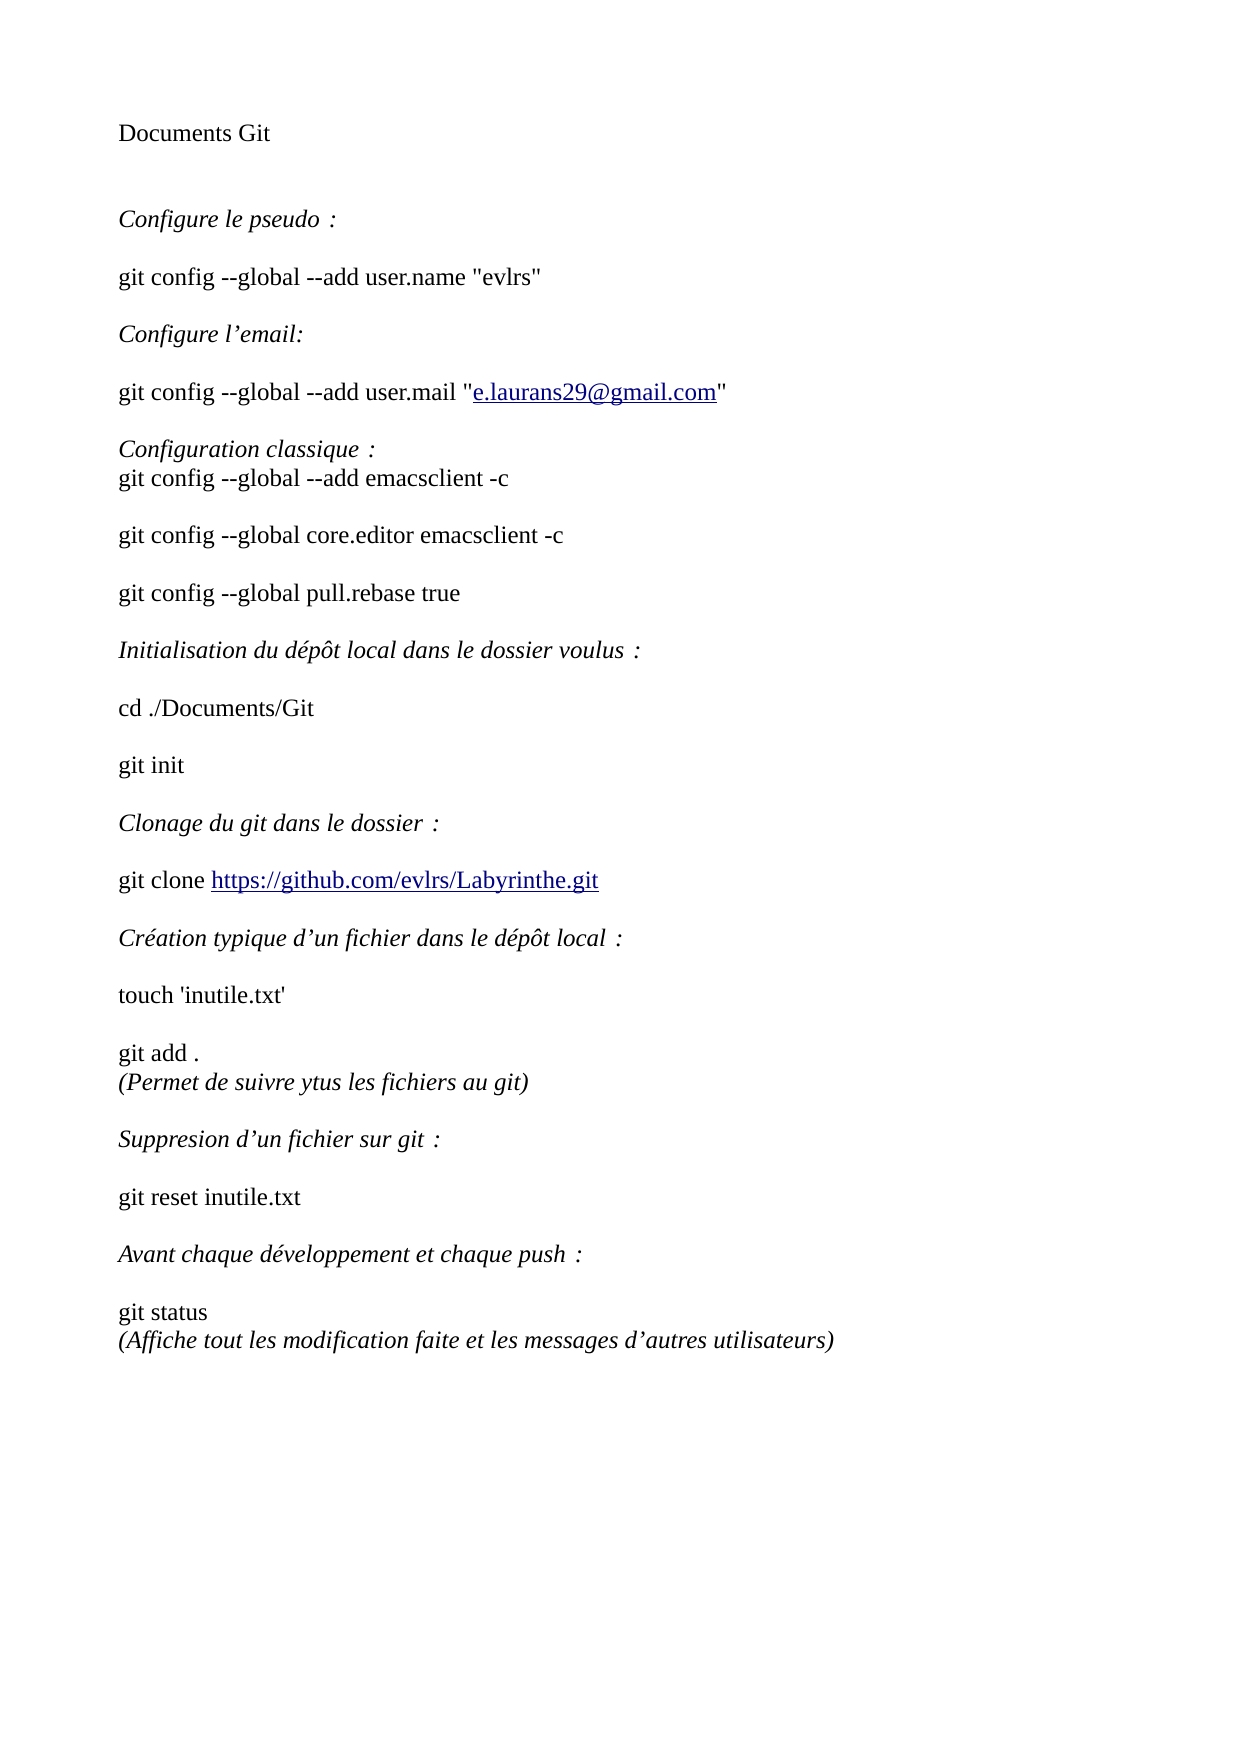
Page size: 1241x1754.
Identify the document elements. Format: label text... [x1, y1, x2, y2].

text git config --global pull.rebase true [118, 578, 1122, 607]
text git clone https://github.com/evlrs/Labyrinthe.git [118, 866, 1122, 894]
text Création typique d’un fichier dans le dépôt local : [118, 923, 1122, 952]
text git config --global --add user.mail "e.laurans29@gmail.com" [118, 377, 1122, 406]
text (Permet de suivre ytus les fichiers au git) [118, 1067, 1122, 1096]
text Initialisation du dépôt local dans le dossier voulus : [118, 636, 1122, 664]
text Configure le pseudo : [118, 204, 1122, 233]
text git config --global --add user.name "evlrs" [118, 262, 1122, 291]
text git status [118, 1297, 1122, 1326]
text Clonage du git dans le dossier : [118, 808, 1122, 837]
text git init [118, 751, 1122, 779]
text (Affiche tout les modification faite et les messages d’autres utilisateurs) [118, 1326, 1122, 1354]
text Configure l’email: [118, 319, 1122, 348]
text git add . [118, 1038, 1122, 1067]
text Documents Git [118, 118, 1122, 147]
text Avant chaque développement et chaque push : [118, 1239, 1122, 1268]
text Suppresion d’un fichier sur git : [118, 1124, 1122, 1153]
text git config --global --add emacsclient -c [118, 463, 1122, 492]
text git reset inutile.txt [118, 1182, 1122, 1211]
text Configuration classique : [118, 434, 1122, 463]
text cd ./Documents/Git [118, 693, 1122, 722]
text touch 'inutile.txt' [118, 981, 1122, 1009]
text git config --global core.editor emacsclient -c [118, 521, 1122, 549]
